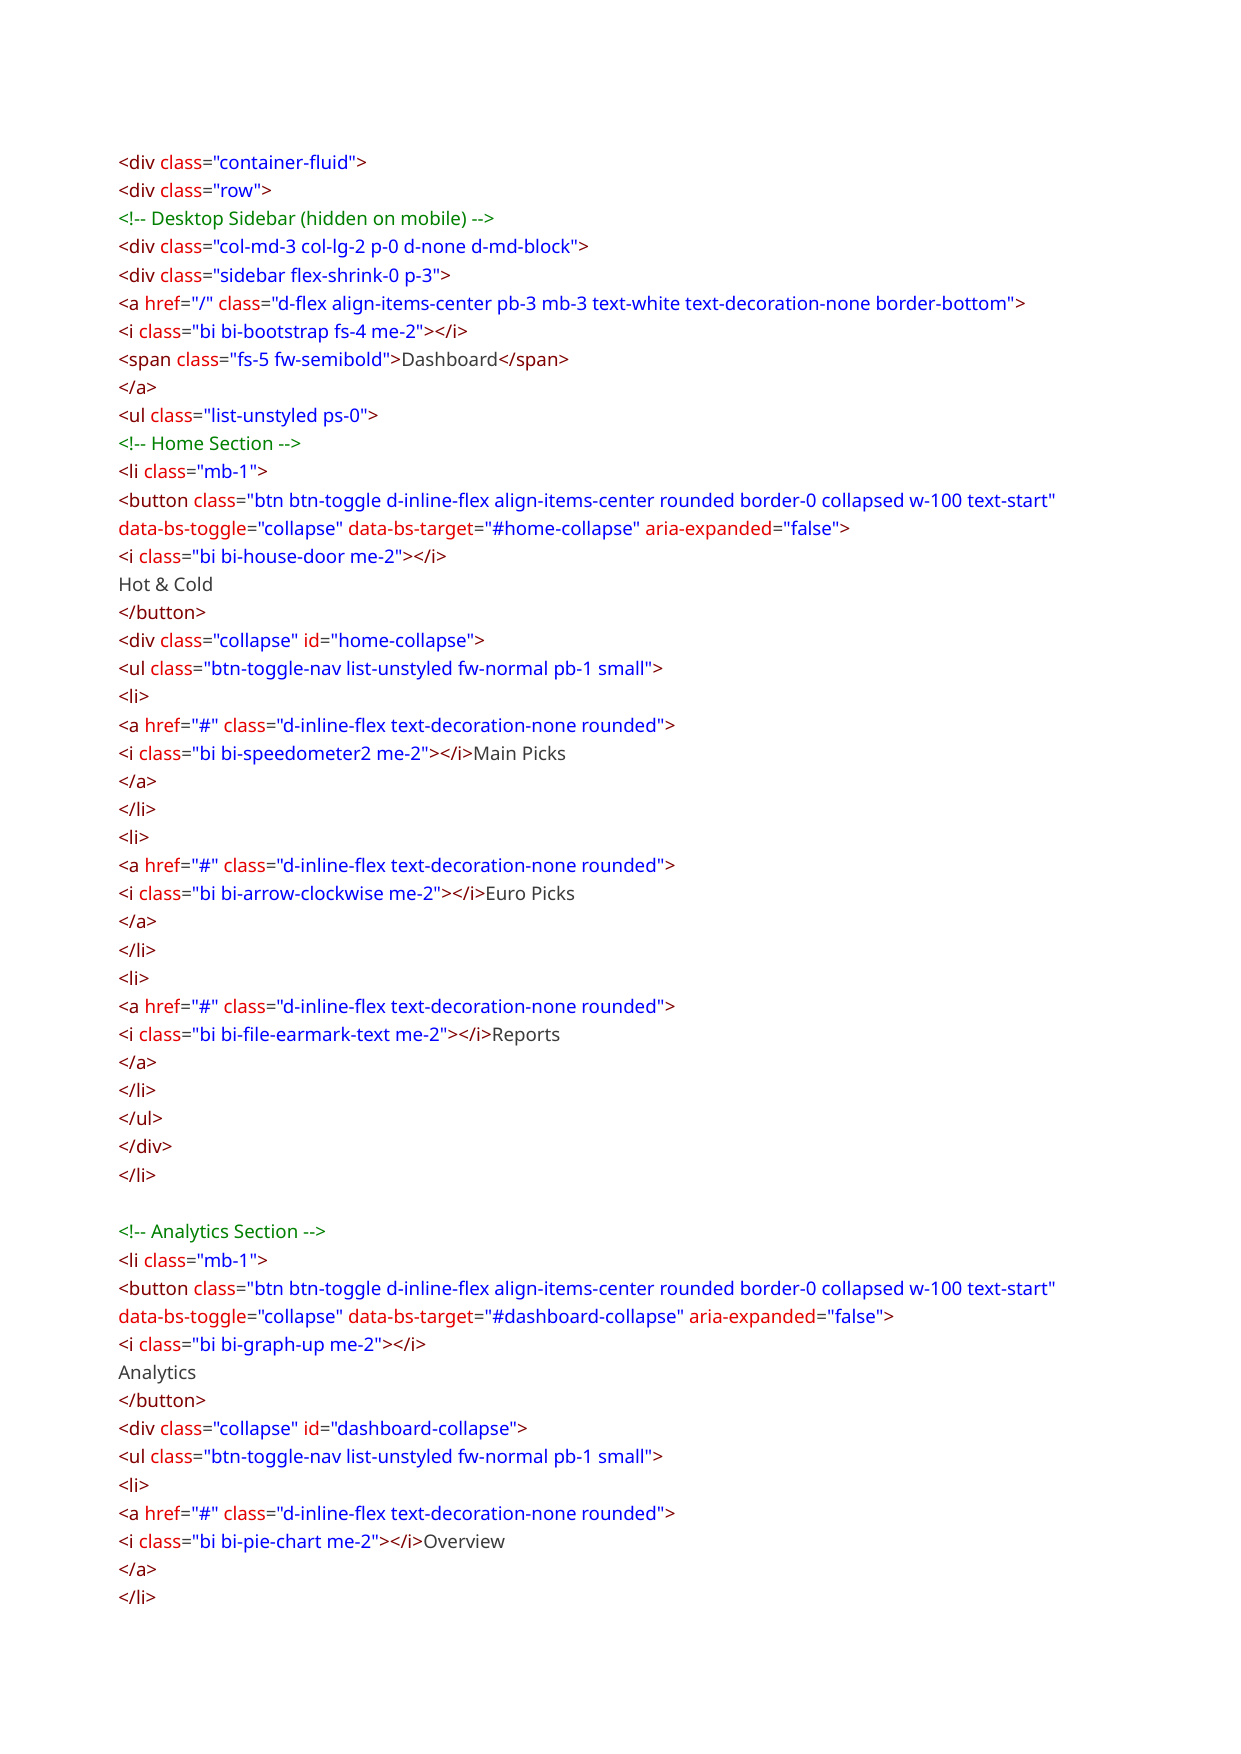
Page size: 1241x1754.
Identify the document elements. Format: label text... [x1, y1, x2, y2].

text <i class="bi bi-graph-up me-2"></i> [118, 1329, 1122, 1357]
text <!-- Home Section --> [118, 428, 1122, 456]
text </button> [118, 597, 1122, 625]
text <i class="bi bi-speedometer2 me-2"></i>Main Picks [118, 737, 1122, 766]
text <a href="#" class="d-inline-flex text-decoration-none rounded"> [118, 1497, 1122, 1526]
text <div class="sidebar flex-shrink-0 p-3"> [118, 259, 1122, 287]
text </a> [118, 1554, 1122, 1582]
text </div> [118, 1131, 1122, 1159]
text </a> [118, 766, 1122, 794]
text Hot & Cold [118, 569, 1122, 597]
text </button> [118, 1385, 1122, 1413]
text <a href="#" class="d-inline-flex text-decoration-none rounded"> [118, 709, 1122, 737]
text </li> [118, 934, 1122, 962]
text <!-- Analytics Section --> [118, 1216, 1122, 1244]
text <!-- Desktop Sidebar (hidden on mobile) --> [118, 203, 1122, 231]
text <span class="fs-5 fw-semibold">Dashboard</span> [118, 344, 1122, 372]
text </a> [118, 906, 1122, 934]
text <li> [118, 962, 1122, 991]
text <li> [118, 822, 1122, 850]
text data-bs-toggle="collapse" data-bs-target="#dashboard-collapse" aria-expanded="false"> [118, 1301, 1122, 1329]
text <ul class="btn-toggle-nav list-unstyled fw-normal pb-1 small"> [118, 1441, 1122, 1469]
text </a> [118, 1047, 1122, 1075]
text Analytics [118, 1357, 1122, 1385]
text <div class="col-md-3 col-lg-2 p-0 d-none d-md-block"> [118, 231, 1122, 259]
text <button class="btn btn-toggle d-inline-flex align-items-center rounded border-0 collapsed w-100 text-start" [118, 484, 1122, 512]
text <i class="bi bi-house-door me-2"></i> [118, 541, 1122, 569]
text <li> [118, 1469, 1122, 1497]
text <i class="bi bi-pie-chart me-2"></i>Overview [118, 1526, 1122, 1554]
text <li class="mb-1"> [118, 456, 1122, 484]
text <li> [118, 681, 1122, 709]
text <ul class="list-unstyled ps-0"> [118, 400, 1122, 428]
text <button class="btn btn-toggle d-inline-flex align-items-center rounded border-0 collapsed w-100 text-start" [118, 1272, 1122, 1301]
text <i class="bi bi-arrow-clockwise me-2"></i>Euro Picks [118, 878, 1122, 906]
text <div class="collapse" id="dashboard-collapse"> [118, 1413, 1122, 1441]
text <ul class="btn-toggle-nav list-unstyled fw-normal pb-1 small"> [118, 653, 1122, 681]
text </ul> [118, 1103, 1122, 1131]
text <div class="collapse" id="home-collapse"> [118, 625, 1122, 653]
text </a> [118, 372, 1122, 400]
text <div class="container-fluid"> [118, 147, 1122, 175]
text <li class="mb-1"> [118, 1244, 1122, 1272]
text <a href="#" class="d-inline-flex text-decoration-none rounded"> [118, 991, 1122, 1019]
text </li> [118, 1159, 1122, 1187]
text <i class="bi bi-file-earmark-text me-2"></i>Reports [118, 1019, 1122, 1047]
text <i class="bi bi-bootstrap fs-4 me-2"></i> [118, 316, 1122, 344]
text <a href="#" class="d-inline-flex text-decoration-none rounded"> [118, 850, 1122, 878]
text </li> [118, 1075, 1122, 1103]
text <div class="row"> [118, 175, 1122, 203]
text </li> [118, 794, 1122, 822]
text data-bs-toggle="collapse" data-bs-target="#home-collapse" aria-expanded="false"> [118, 512, 1122, 541]
text </li> [118, 1582, 1122, 1610]
text <a href="/" class="d-flex align-items-center pb-3 mb-3 text-white text-decoration-none border-bottom"> [118, 287, 1122, 316]
